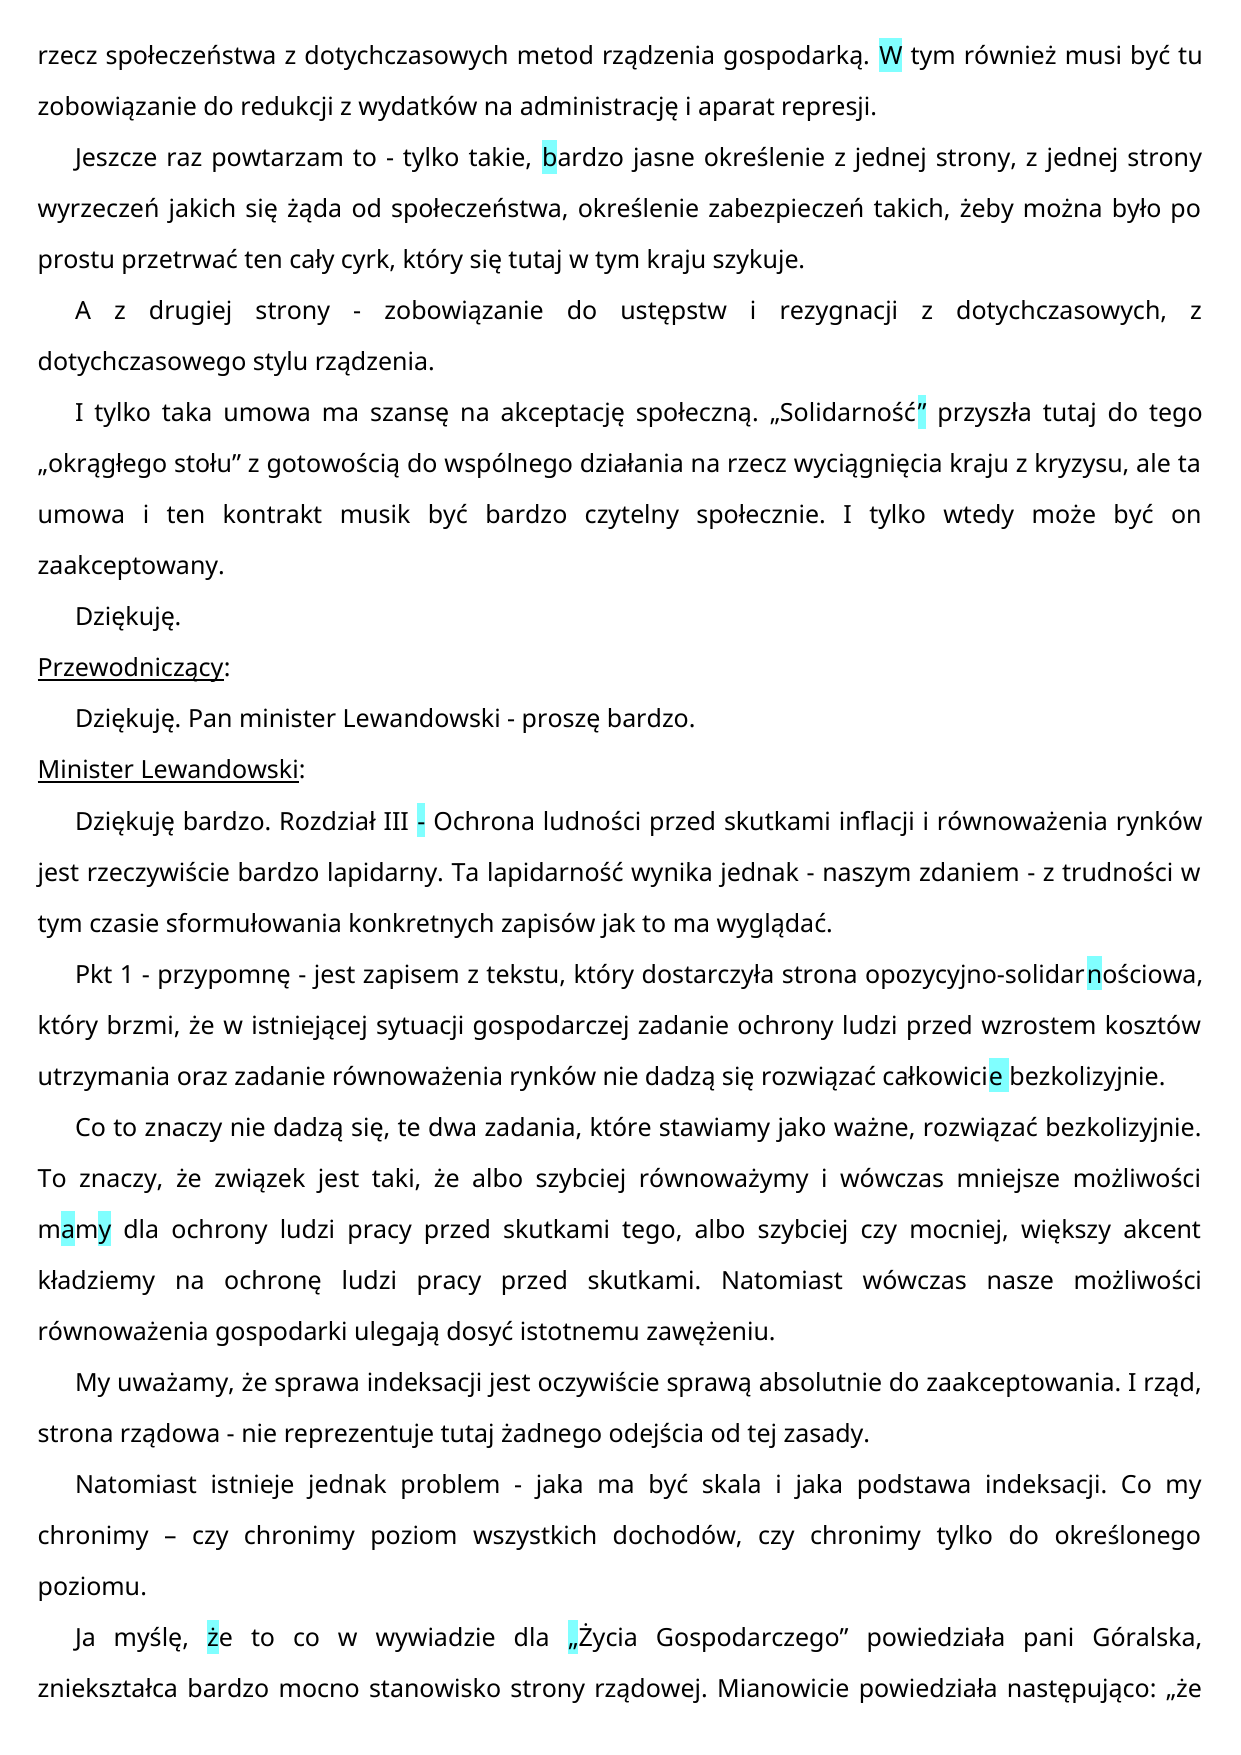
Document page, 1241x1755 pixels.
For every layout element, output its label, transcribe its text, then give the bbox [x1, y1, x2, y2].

text A z drugiej strony - zobowiązanie do ustępstw i rezygnacji z dotychczasowych, z dotychczasowego stylu rządzenia. [37, 293, 1203, 378]
text Jeszcze raz powtarzam to - tylko takie, bardzo jasne określenie z jednej strony, z jednej strony wyrzeczeń jakich się żąda od społeczeństwa, określenie zabezpieczeń takich, żeby można było po prostu przetrwać ten cały cyrk, który się tutaj w tym kraju szykuje. [37, 139, 1203, 276]
text I tylko taka umowa ma szansę na akceptację społeczną. „Solidarność” przyszła tutaj do tego „okrągłego stołu” z gotowością do wspólnego działania na rzecz wyciągnięcia kraju z kryzysu, ale ta umowa i ten kontrakt musik być bardzo czytelny społecznie. I tylko wtedy może być on zaakceptowany. [37, 395, 1203, 582]
text Dziękuję. [37, 599, 1203, 633]
text Minister Lewandowski: [37, 752, 1203, 786]
text Ja myślę, że to co w wywiadzie dla „Życia Gospodarczego” powiedziała pani Góralska, zniekształca bardzo mocno stanowisko strony rządowej. Mianowicie powiedziała następująco: „że [37, 1620, 1203, 1705]
text My uważamy, że sprawa indeksacji jest oczywiście sprawą absolutnie do zaakceptowania. I rząd, strona rządowa - nie reprezentuje tutaj żadnego odejścia od tej zasady. [37, 1364, 1203, 1450]
text Co to znaczy nie dadzą się, te dwa zadania, które stawiamy jako ważne, rozwiązać bezkolizyjnie. To znaczy, że związek jest taki, że albo szybciej równoważymy i wówczas mniejsze możliwości mamy dla ochrony ludzi pracy przed skutkami tego, albo szybciej czy mocniej, większy akcent kładziemy na ochronę ludzi pracy przed skutkami. Natomiast wówczas nasze możliwości równoważenia gospodarki ulegają dosyć istotnemu zawężeniu. [37, 1109, 1203, 1348]
text Dziękuję. Pan minister Lewandowski - proszę bardzo. [37, 701, 1203, 735]
text Dziękuję bardzo. Rozdział III - Ochrona ludności przed skutkami inflacji i równoważenia rynków jest rzeczywiście bardzo lapidarny. Ta lapidarność wynika jednak - naszym zdaniem - z trudności w tym czasie sformułowania konkretnych zapisów jak to ma wyglądać. [37, 803, 1203, 939]
text Pkt 1 - przypomnę - jest zapisem z tekstu, który dostarczyła strona opozycyjno-solidarnościowa, który brzmi, że w istniejącej sytuacji gospodarczej zadanie ochrony ludzi przed wzrostem kosztów utrzymania oraz zadanie równoważenia rynków nie dadzą się rozwiązać całkowicie bezkolizyjnie. [37, 956, 1203, 1092]
text Natomiast istnieje jednak problem - jaka ma być skala i jaka podstawa indeksacji. Co my chronimy – czy chronimy poziom wszystkich dochodów, czy chronimy tylko do określonego poziomu. [37, 1467, 1203, 1603]
subtitle Przewodniczący: [37, 650, 1203, 684]
text rzecz społeczeństwa z dotychczasowych metod rządzenia gospodarką. W tym również musi być tu zobowiązanie do redukcji z wydatków na administrację i aparat represji. [37, 37, 1203, 123]
